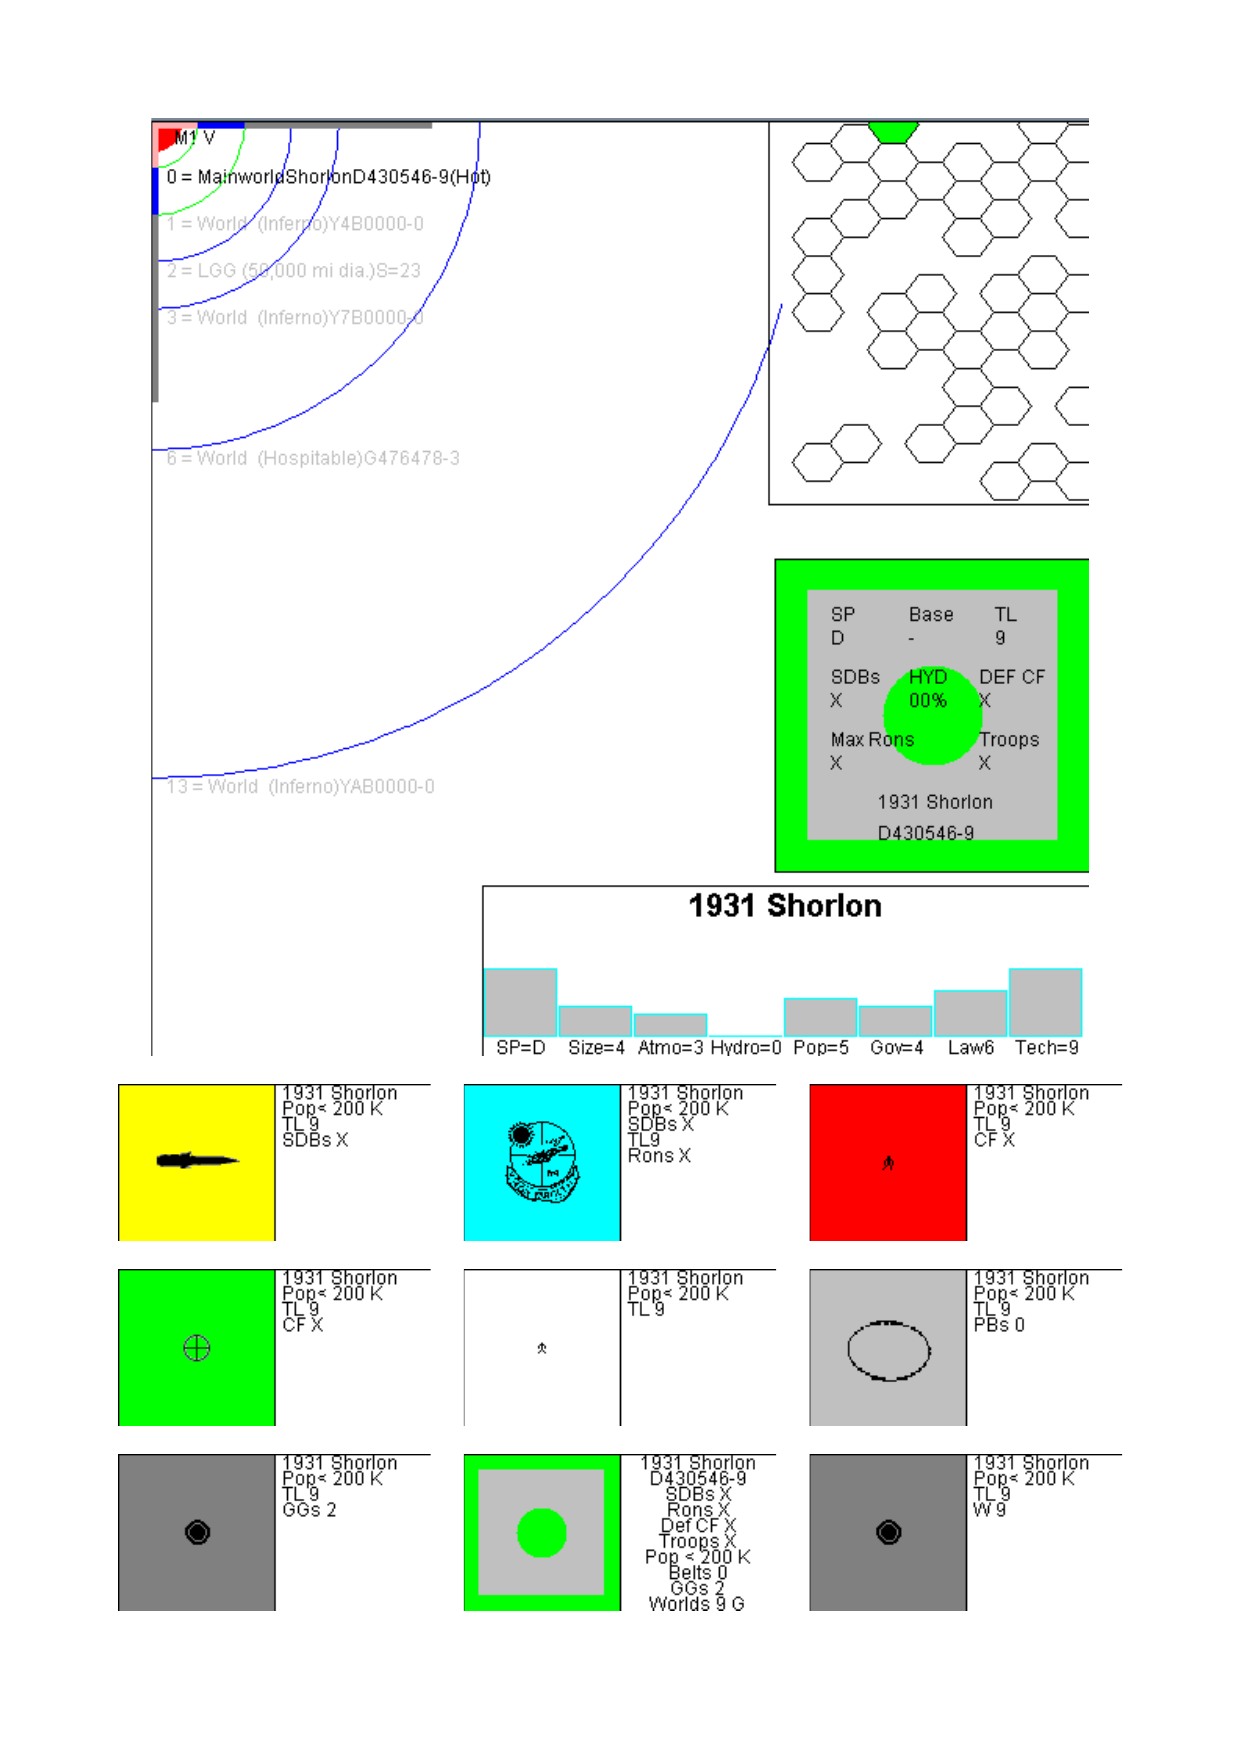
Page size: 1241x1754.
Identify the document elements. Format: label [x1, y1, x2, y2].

picture [809, 1269, 1123, 1426]
picture [118, 1454, 431, 1611]
picture [463, 1269, 777, 1426]
picture [463, 1084, 777, 1241]
picture [151, 118, 1089, 1056]
picture [463, 1454, 777, 1611]
picture [809, 1454, 1123, 1611]
picture [118, 1269, 431, 1426]
picture [118, 1084, 431, 1241]
picture [809, 1084, 1123, 1241]
